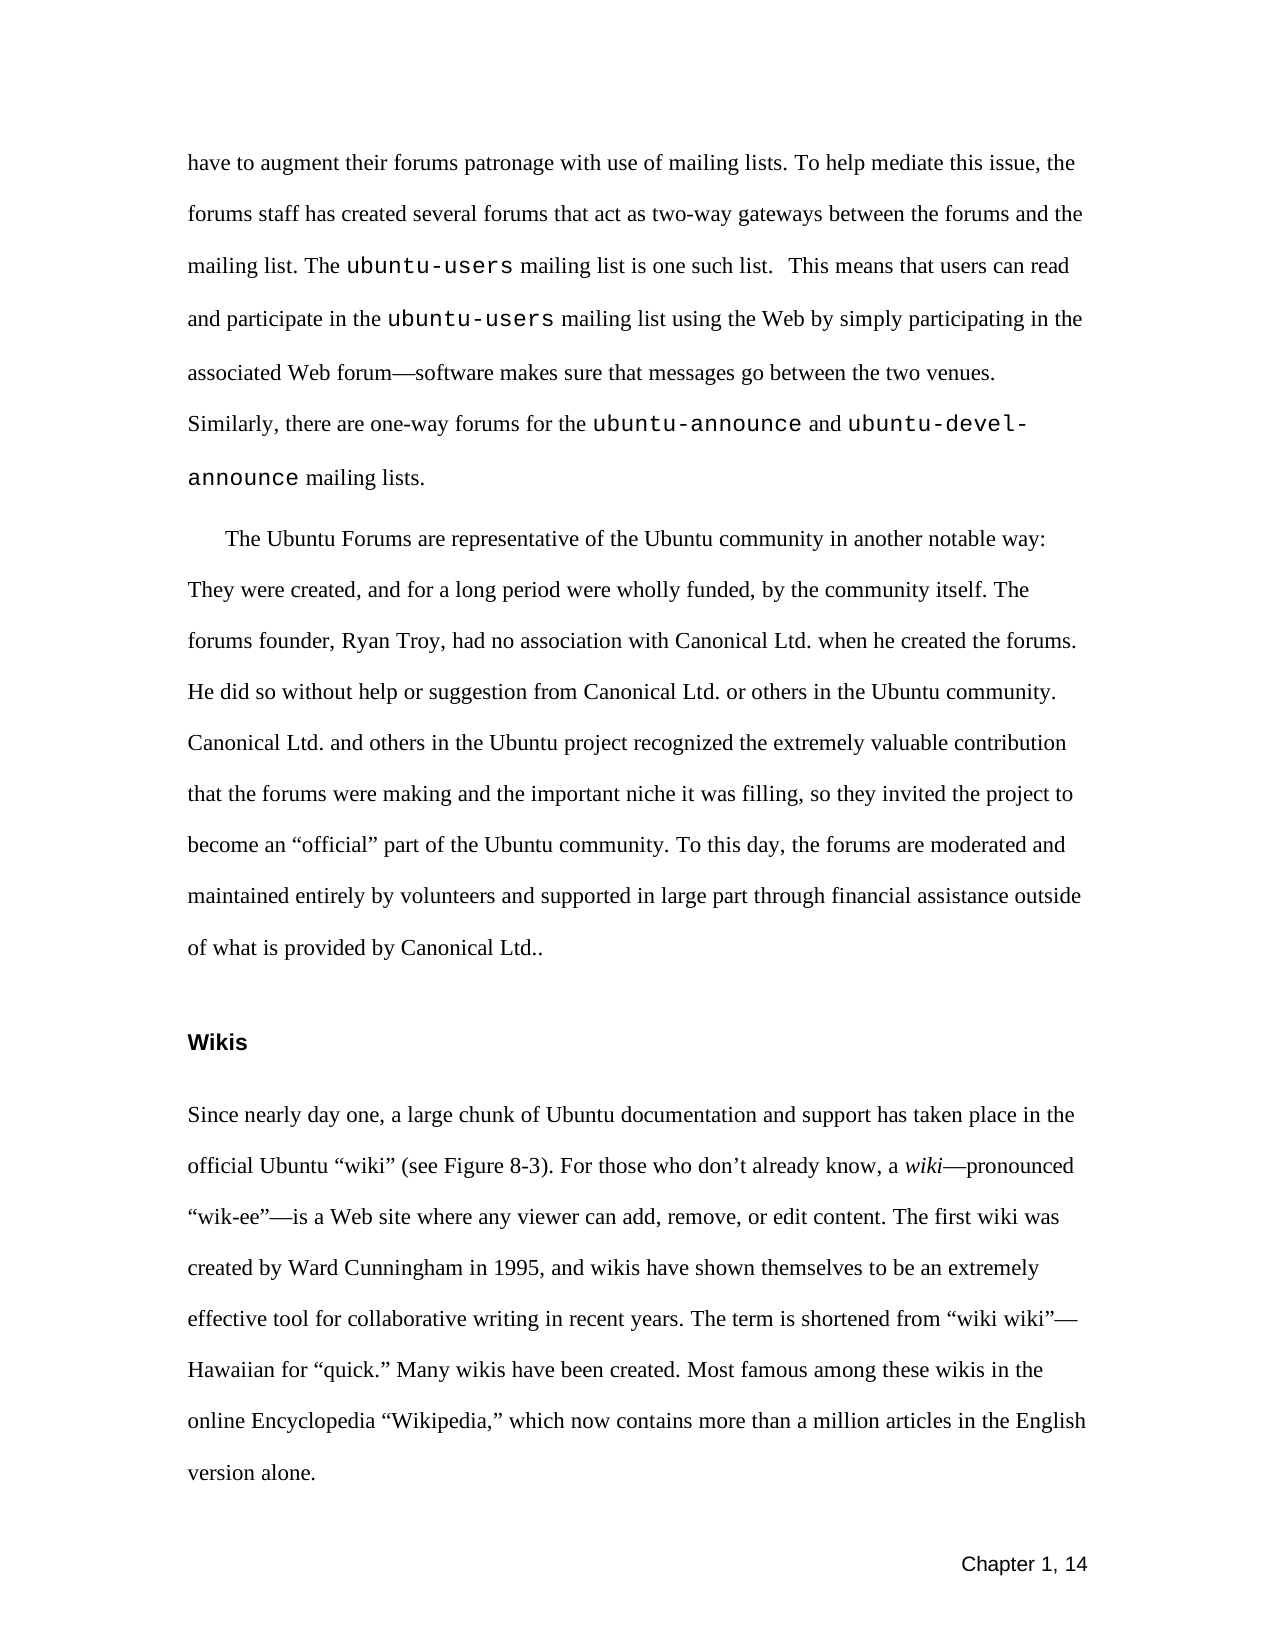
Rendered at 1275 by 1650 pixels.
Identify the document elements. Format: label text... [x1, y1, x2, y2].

text have to augment their forums patronage with use of mailing lists. To help mediate this issue, the forums staff has created several forums that act as two-way gateways between the forums and the mailing list. The ubuntu-users mailing list is one such list. This means that users can read and participate in the ubuntu-users mailing list using the Web by simply participating in the associated Web forum—software makes sure that messages go between the two venues. Similarly, there are one-way forums for the ubuntu-announce and ubuntu-devel-announce mailing lists. [187, 150, 1087, 492]
text Since nearly day one, a large chunk of Ubuntu documentation and support has taken place in the official Ubuntu “wiki” (see Figure 8-3). For those who don’t already know, a wiki—pronounced “wik-ee”—is a Web site where any viewer can add, remove, or edit content. The first wiki was created by Ward Cunningham in 1995, and wikis have shown themselves to be an extremely effective tool for collaborative writing in recent years. The term is shortened from “wiki wiki”—Hawaiian for “quick.” Many wikis have been created. Most famous among these wikis in the online Encyclopedia “Wikipedia,” which now contains more than a million articles in the English version alone. [187, 1102, 1087, 1485]
text Wikis [187, 1029, 1087, 1055]
text The Ubuntu Forums are representative of the Ubuntu community in another notable way: They were created, and for a long period were wholly funded, by the community itself. The forums founder, Ryan Troy, had no association with Canonical Ltd. when he created the forums. He did so without help or suggestion from Canonical Ltd. or others in the Ubuntu community. Canonical Ltd. and others in the Ubuntu project recognized the extremely valuable contribution that the forums were making and the important niche it was filling, so they invited the project to become an “official” part of the Ubuntu community. To this day, the forums are moderated and maintained entirely by volunteers and supported in large part through financial assistance outside of what is provided by Canonical Ltd.. [187, 526, 1087, 960]
